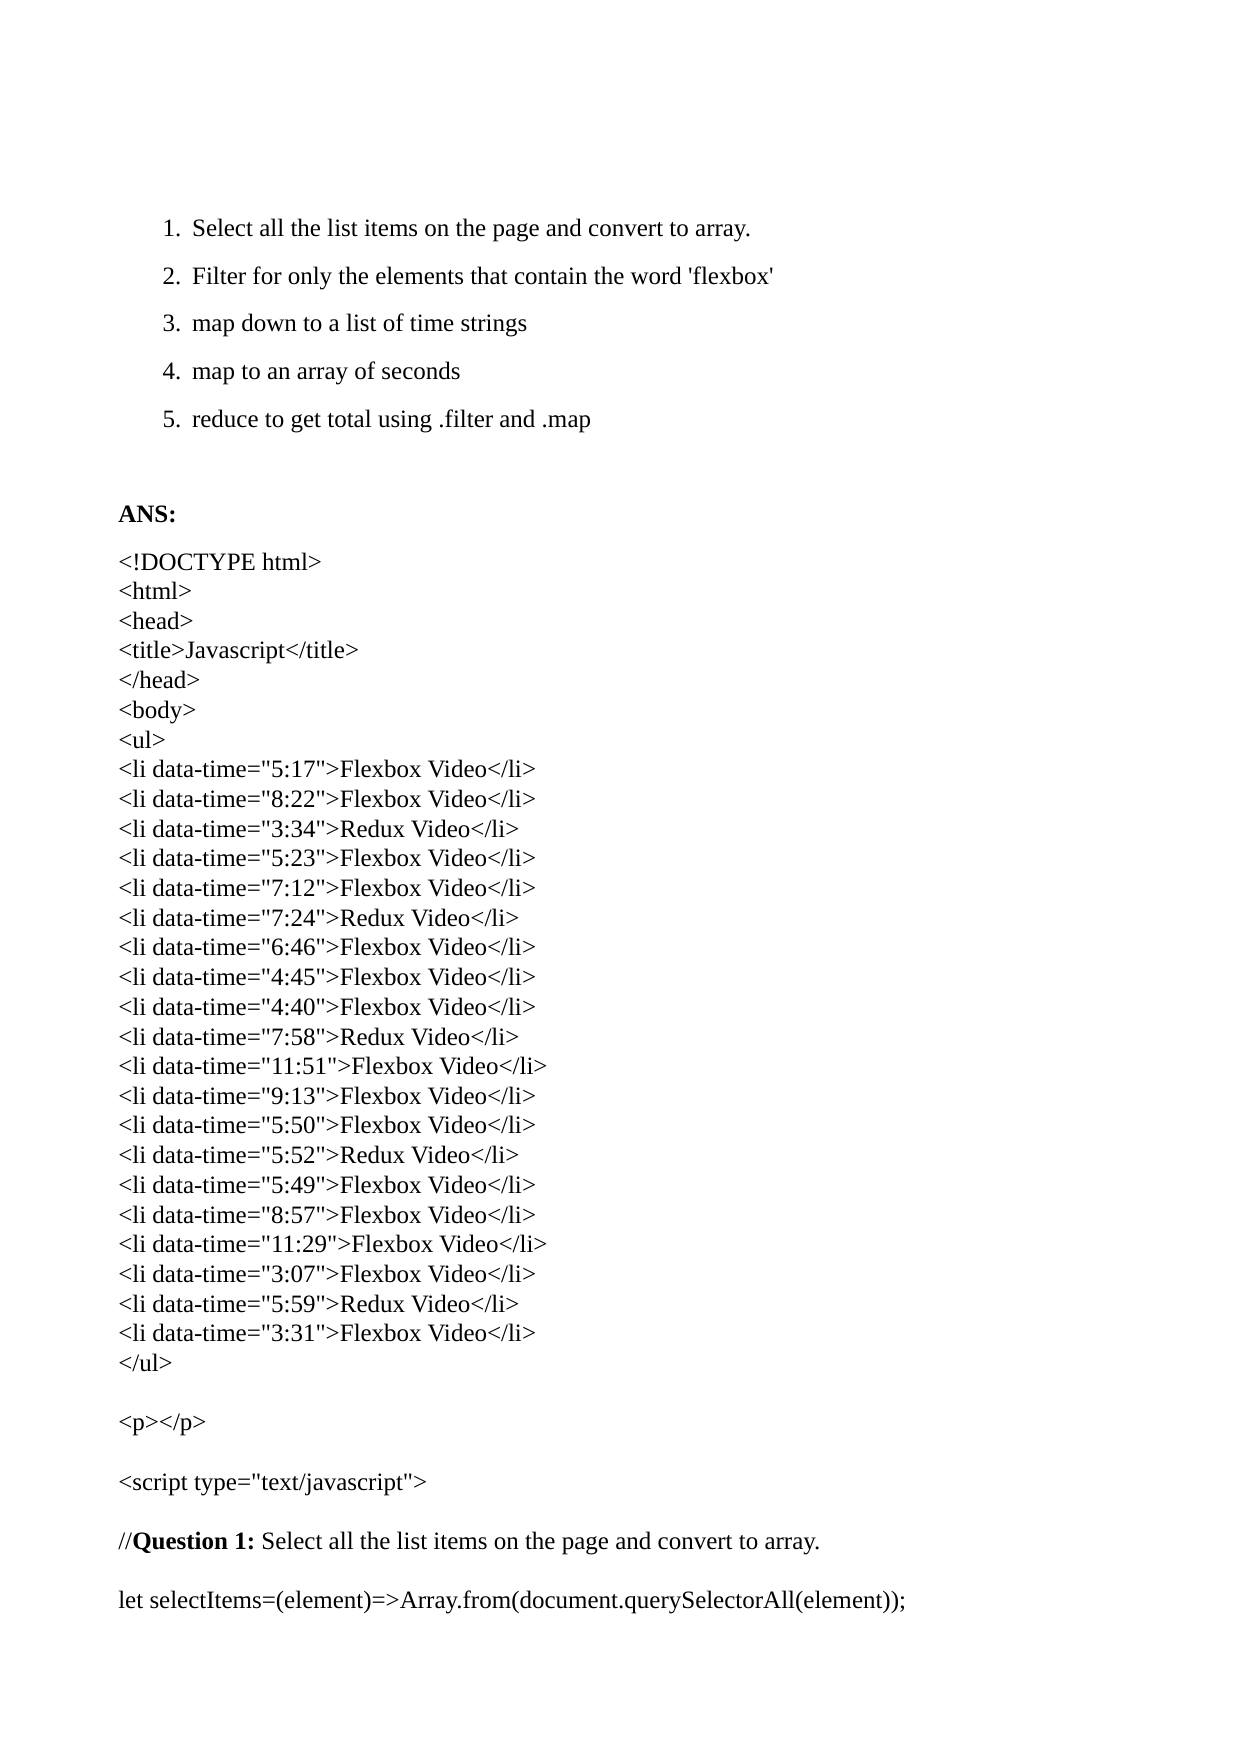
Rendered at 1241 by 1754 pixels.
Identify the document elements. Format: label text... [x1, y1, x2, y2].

text </ul> [118, 1347, 1122, 1377]
text <li data-time="6:46">Flexbox Video</li> [118, 932, 1122, 961]
text <li data-time="7:24">Redux Video</li> [118, 902, 1122, 932]
text <title>Javascript</title> [118, 635, 1122, 664]
text <body> [118, 694, 1122, 724]
text <script type="text/javascript"> [118, 1466, 1122, 1496]
text <ul> [118, 724, 1122, 753]
list map to an array of seconds [162, 356, 1122, 385]
list Filter for only the elements that contain the word 'flexbox' [162, 261, 1122, 290]
text </head> [118, 664, 1122, 694]
text <li data-time="9:13">Flexbox Video</li> [118, 1080, 1122, 1110]
text <li data-time="8:22">Flexbox Video</li> [118, 783, 1122, 813]
text ANS: [118, 499, 1122, 528]
text <li data-time="5:52">Redux Video</li> [118, 1139, 1122, 1169]
text <li data-time="5:49">Flexbox Video</li> [118, 1169, 1122, 1199]
text <li data-time="8:57">Flexbox Video</li> [118, 1199, 1122, 1228]
text <li data-time="11:29">Flexbox Video</li> [118, 1228, 1122, 1258]
text <li data-time="3:07">Flexbox Video</li> [118, 1258, 1122, 1288]
text <li data-time="4:40">Flexbox Video</li> [118, 991, 1122, 1021]
list Select all the list items on the page and convert to array. [162, 213, 1122, 242]
text <html> [118, 575, 1122, 605]
text <li data-time="4:45">Flexbox Video</li> [118, 961, 1122, 991]
list reduce to get total using .filter and .map [162, 404, 1122, 432]
text <head> [118, 605, 1122, 635]
text <p></p> [118, 1407, 1122, 1436]
text <li data-time="5:50">Flexbox Video</li> [118, 1110, 1122, 1139]
text <!DOCTYPE html> [118, 547, 1122, 575]
text <li data-time="7:12">Flexbox Video</li> [118, 872, 1122, 902]
text //Question 1: Select all the list items on the page and convert to array. [118, 1525, 1122, 1555]
text <li data-time="3:34">Redux Video</li> [118, 813, 1122, 842]
text <li data-time="3:31">Flexbox Video</li> [118, 1317, 1122, 1347]
text <li data-time="7:58">Redux Video</li> [118, 1021, 1122, 1050]
text let selectItems=(element)=>Array.from(document.querySelectorAll(element)); [118, 1585, 1122, 1614]
text <li data-time="5:59">Redux Video</li> [118, 1288, 1122, 1317]
list map down to a list of time strings [162, 308, 1122, 337]
text <li data-time="5:23">Flexbox Video</li> [118, 842, 1122, 872]
text <li data-time="5:17">Flexbox Video</li> [118, 753, 1122, 783]
text <li data-time="11:51">Flexbox Video</li> [118, 1050, 1122, 1080]
